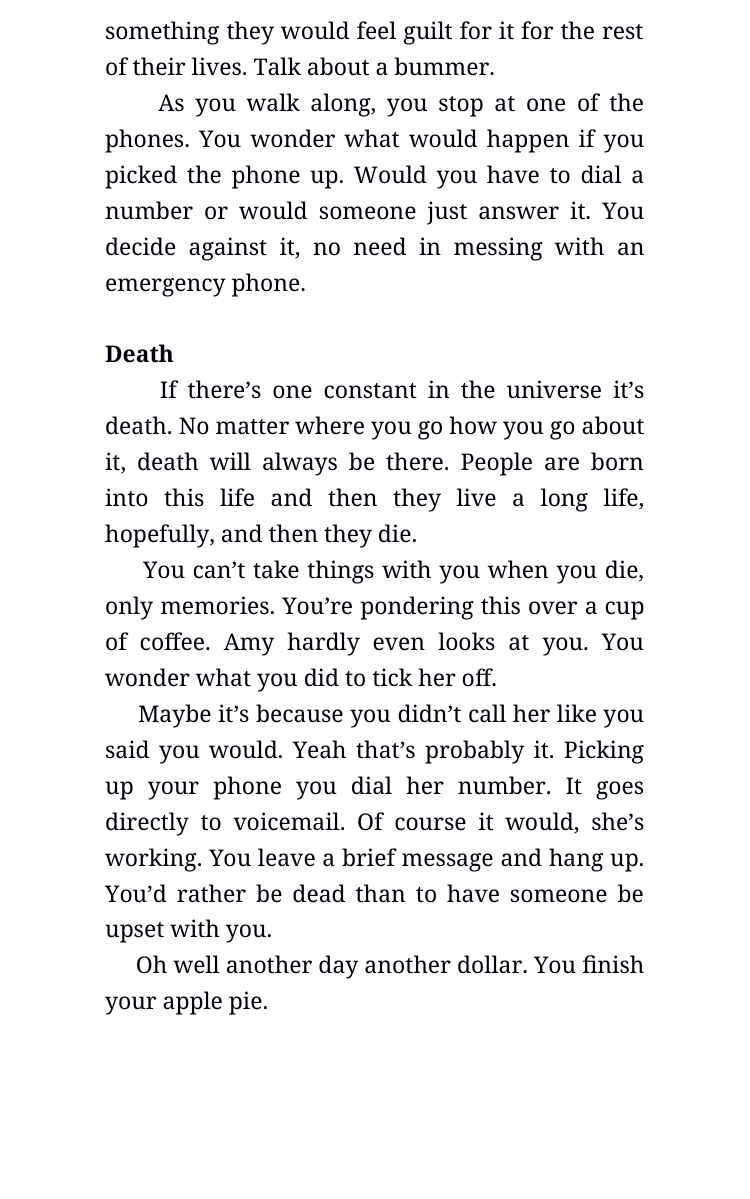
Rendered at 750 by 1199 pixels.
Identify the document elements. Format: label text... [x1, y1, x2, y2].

text You can’t take things with you when you die, only memories. You’re pondering this over a cup of coffee. Amy hardly even looks at you. You wonder what you did to tick her off. [105, 554, 645, 693]
text Oh well another day another dollar. You finish your apple pie. [105, 949, 645, 1017]
text Death [105, 338, 645, 370]
text Maybe it’s because you didn’t call her like you said you would. Yeah that’s probably it. Picking up your phone you dial her number. It goes directly to voicemail. Of course it would, she’s working. You leave a brief message and hang up. You’d rather be dead than to have someone be upset with you. [105, 698, 645, 945]
text If there’s one constant in the universe it’s death. No matter where you go how you go about it, death will always be there. People are born into this life and then they live a long life, hopefully, and then they die. [105, 374, 645, 549]
text As you walk along, you stop at one of the phones. You wonder what would happen if you picked the phone up. Would you have to dial a number or would someone just answer it. You decide against it, no need in messing with an emergency phone. [105, 87, 645, 298]
text something they would feel guilt for it for the rest of their lives. Talk about a bummer. [105, 15, 645, 82]
